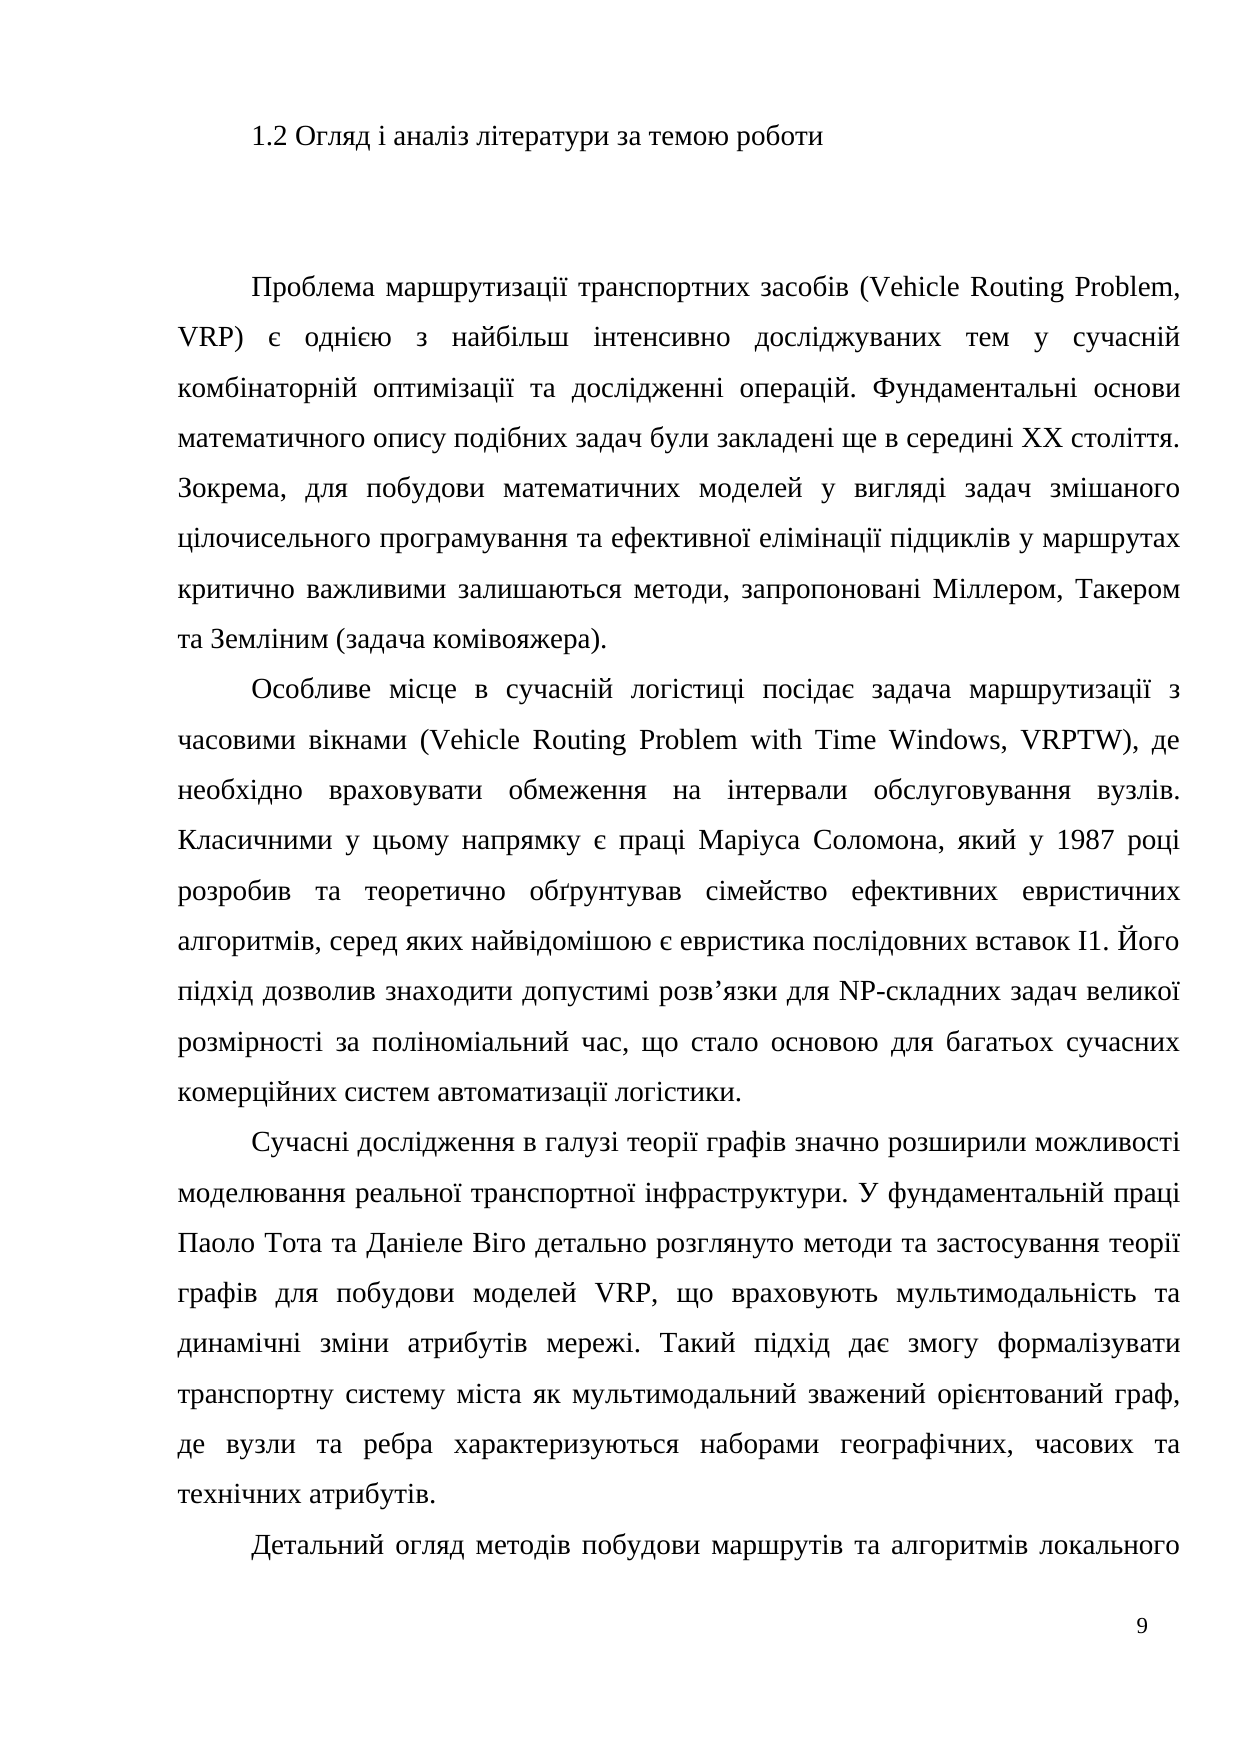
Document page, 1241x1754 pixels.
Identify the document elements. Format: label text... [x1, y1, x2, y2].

subtitle 1.2 Огляд і аналіз літератури за темою роботи [177, 118, 1181, 152]
text Сучасні дослідження в галузі теорії графів значно розширили можливості моделювання реальної транспортної інфраструктури. У фундаментальній праці Паоло Тота та Даніеле Віго детально розглянуто методи та застосування теорії графів для побудови моделей VRP, що враховують мультимодальність та динамічні зміни атрибутів мережі. Такий підхід дає змогу формалізувати транспортну систему міста як мультимодальний зважений орієнтований граф, де вузли та ребра характеризуються наборами географічних, часових та технічних атрибутів. [177, 1124, 1181, 1510]
text Детальний огляд методів побудови маршрутів та алгоритмів локального [177, 1527, 1181, 1560]
text Особливе місце в сучасній логістиці посідає задача маршрутизації з часовими вікнами (Vehicle Routing Problem with Time Windows, VRPTW), де необхідно враховувати обмеження на інтервали обслуговування вузлів. Класичними у цьому напрямку є праці Маріуса Соломона, який у 1987 році розробив та теоретично обґрунтував сімейство ефективних евристичних алгоритмів, серед яких найвідомішою є евристика послідовних вставок I1. Його підхід дозволив знаходити допустимі розв’язки для NP-складних задач великої розмірності за поліноміальний час, що стало основою для багатьох сучасних комерційних систем автоматизації логістики. [177, 672, 1181, 1108]
text Проблема маршрутизації транспортних засобів (Vehicle Routing Problem, VRP) є однією з найбільш інтенсивно досліджуваних тем у сучасній комбінаторній оптимізації та дослідженні операцій. Фундаментальні основи математичного опису подібних задач були закладені ще в середині XX століття. Зокрема, для побудови математичних моделей у вигляді задач змішаного цілочисельного програмування та ефективної елімінації підциклів у маршрутах критично важливими залишаються методи, запропоновані Міллером, Такером та Земліним (задача комівояжера). [177, 269, 1181, 655]
